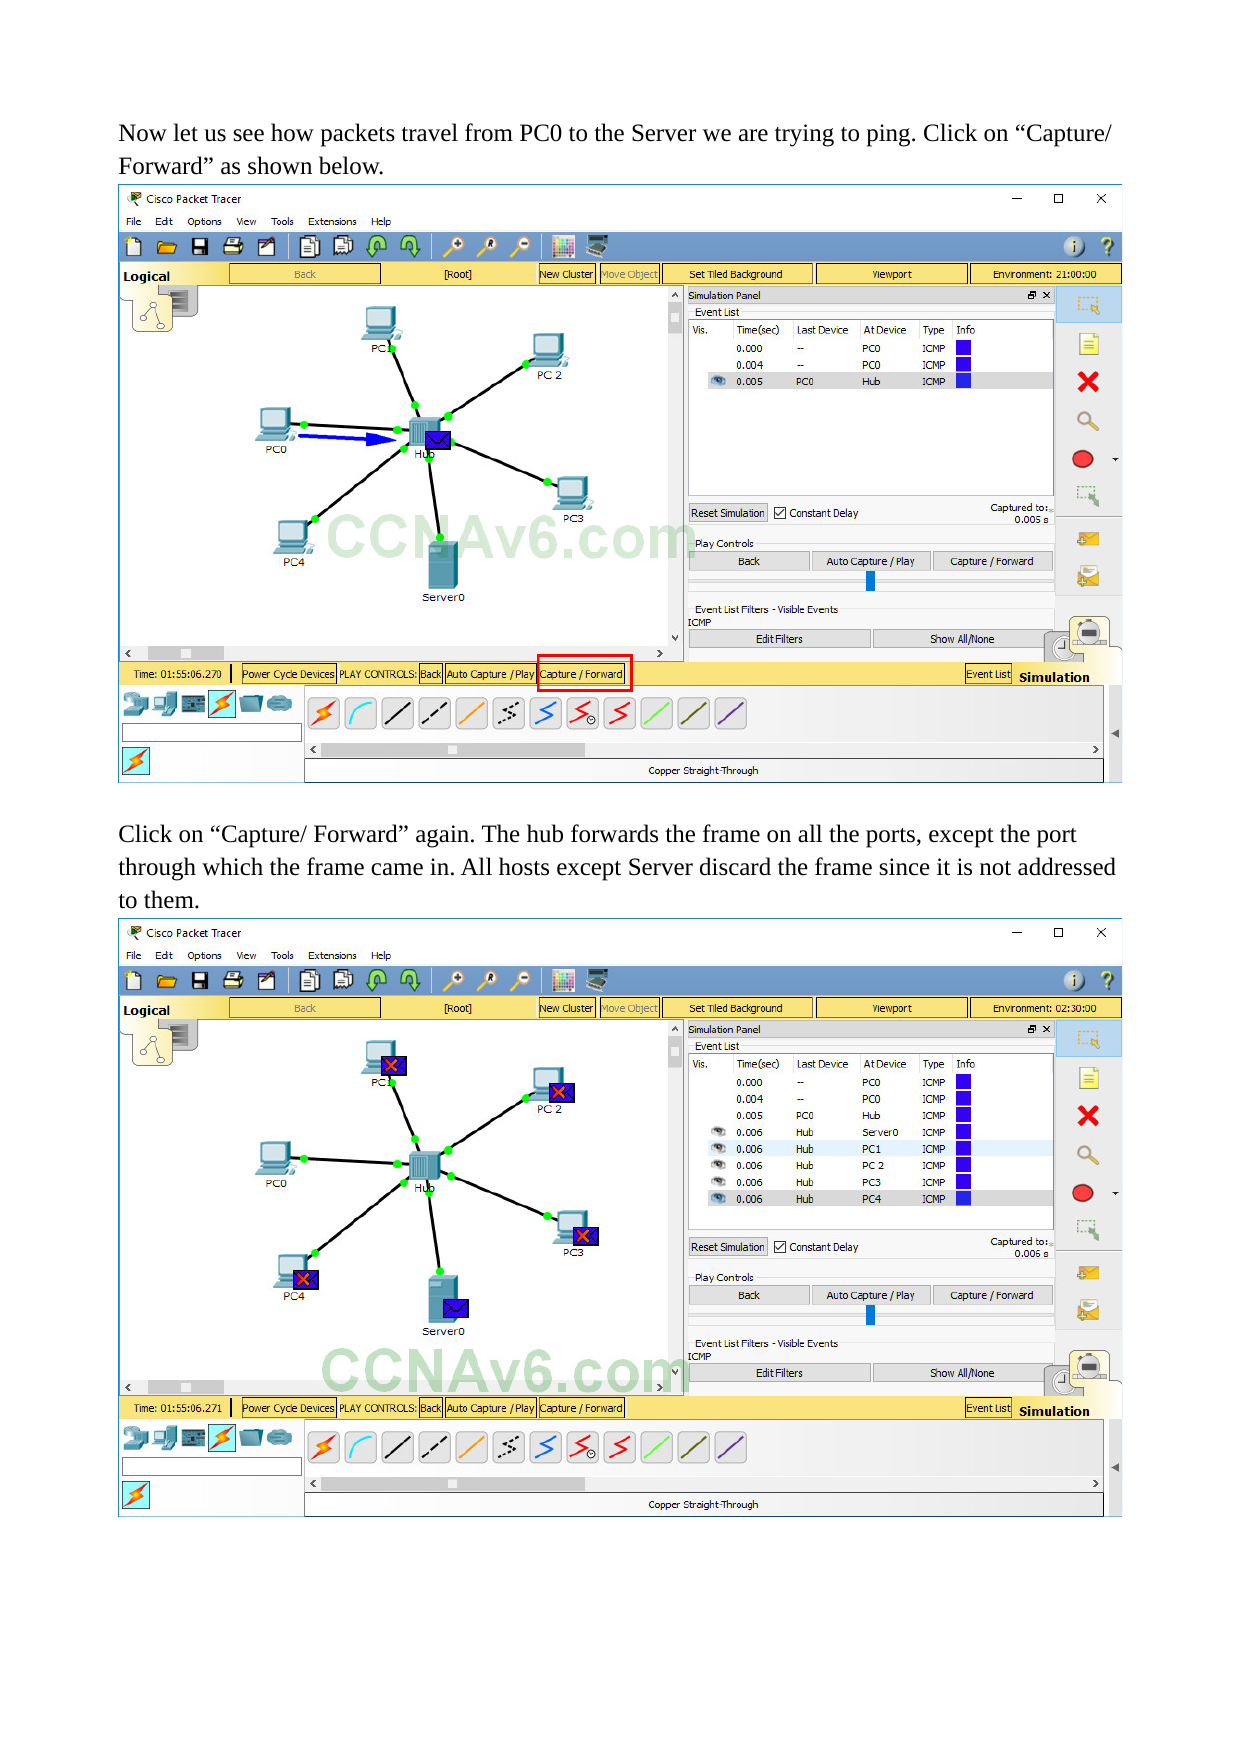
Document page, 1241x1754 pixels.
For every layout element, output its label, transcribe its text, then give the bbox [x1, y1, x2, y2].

text Click on “Capture/ Forward” again. The hub forwards the frame on all the ports, except the port through which the frame came in. All hosts except Server discard the frame since it is not addressed to them. [118, 819, 1122, 914]
text Now let us see how packets travel from PC0 to the Server we are trying to ping. Click on “Capture/ Forward” as shown below. [118, 118, 1122, 180]
picture [118, 918, 1123, 1517]
picture [118, 184, 1123, 783]
